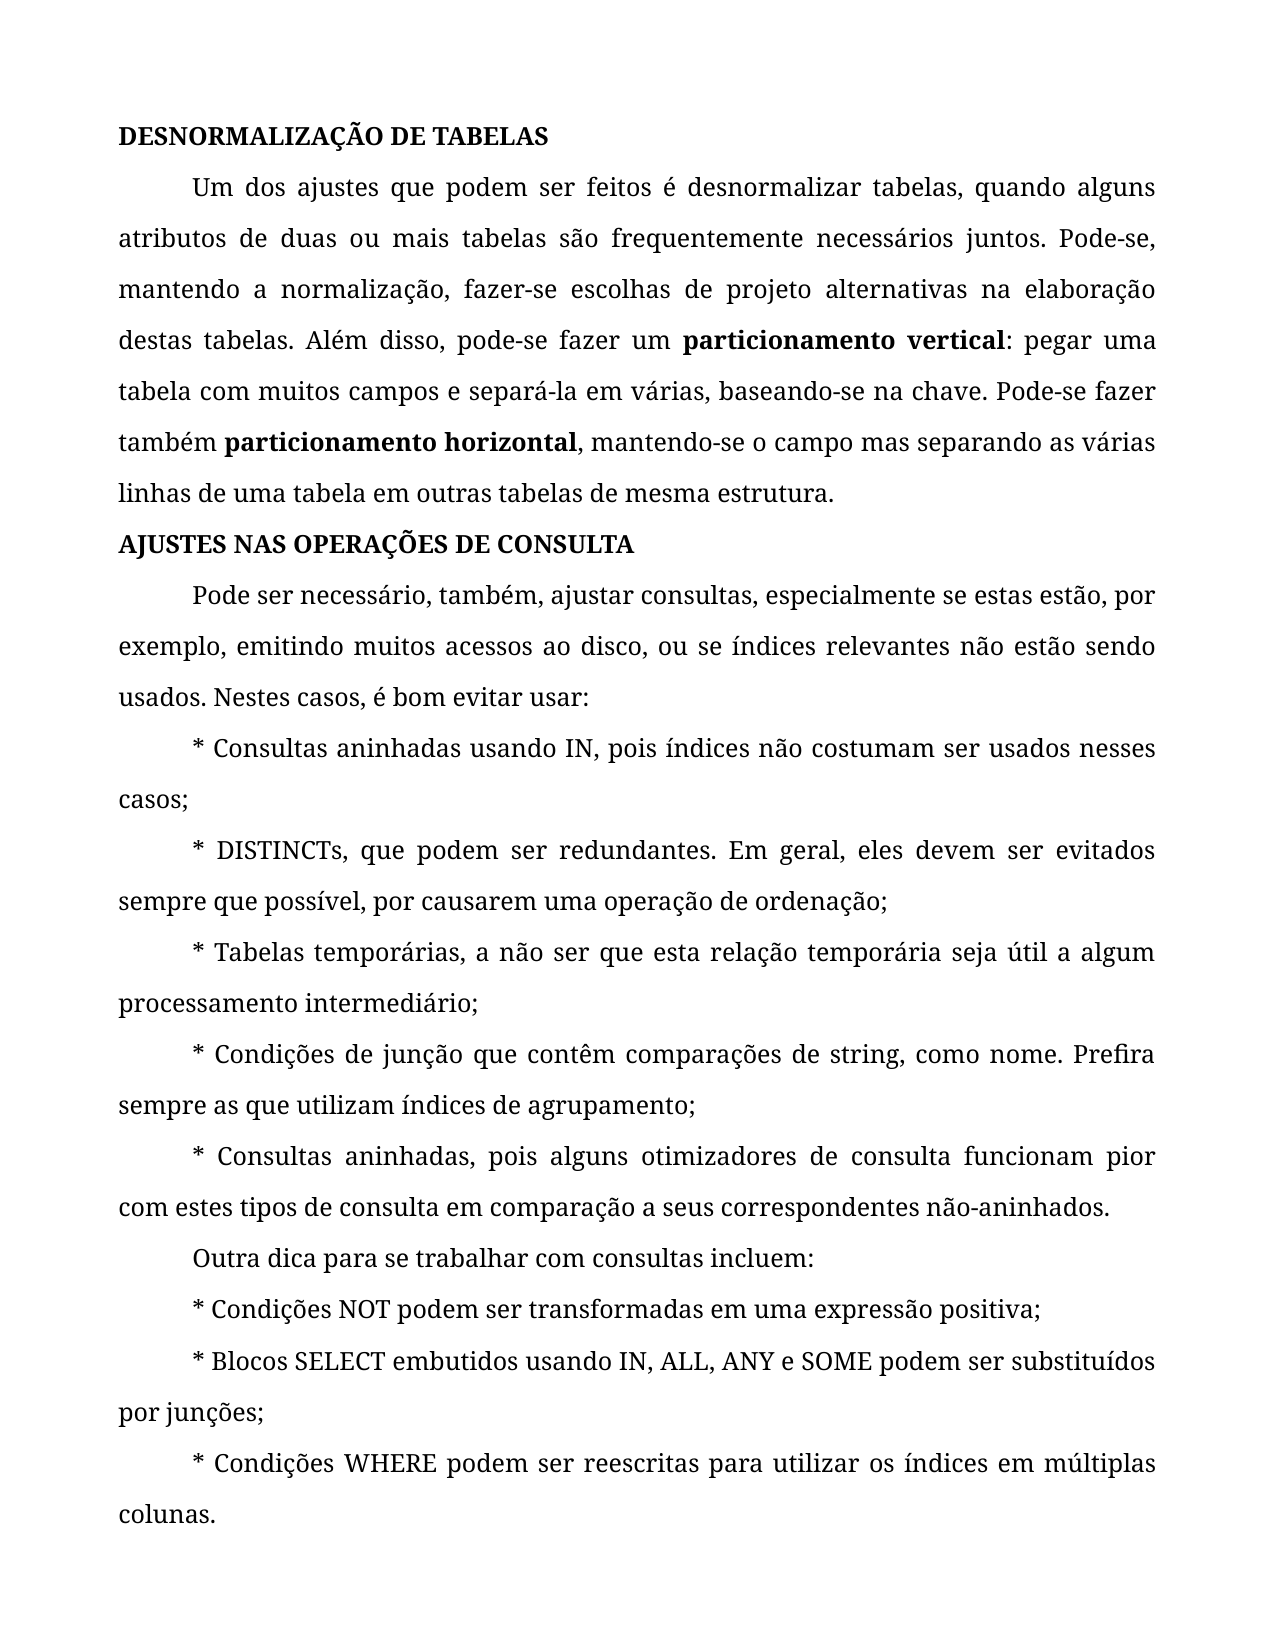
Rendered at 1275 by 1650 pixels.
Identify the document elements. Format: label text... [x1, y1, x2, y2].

text * Condições de junção que contêm comparações de string, como nome. Prefira sempre as que utilizam índices de agrupamento; [118, 1037, 1157, 1122]
text * Condições WHERE podem ser reescritas para utilizar os índices em múltiplas colunas. [118, 1445, 1157, 1530]
text Pode ser necessário, também, ajustar consultas, especialmente se estas estão, por exemplo, emitindo muitos acessos ao disco, ou se índices relevantes não estão sendo usados. Nestes casos, é bom evitar usar: [118, 577, 1157, 714]
text * Tabelas temporárias, a não ser que esta relação temporária seja útil a algum processamento intermediário; [118, 935, 1157, 1020]
text DESNORMALIZAÇÃO DE TABELAS [118, 118, 1157, 152]
text * Consultas aninhadas usando IN, pois índices não costumam ser usados nesses casos; [118, 731, 1157, 816]
text * Condições NOT podem ser transformadas em uma expressão positiva; [118, 1292, 1157, 1326]
text * Blocos SELECT embutidos usando IN, ALL, ANY e SOME podem ser substituídos por junções; [118, 1343, 1157, 1428]
text AJUSTES NAS OPERAÇÕES DE CONSULTA [118, 526, 1157, 561]
text * Consultas aninhadas, pois alguns otimizadores de consulta funcionam pior com estes tipos de consulta em comparação a seus correspondentes não-aninhados. [118, 1139, 1157, 1224]
text Um dos ajustes que podem ser feitos é desnormalizar tabelas, quando alguns atributos de duas ou mais tabelas são frequentemente necessários juntos. Pode-se, mantendo a normalização, fazer-se escolhas de projeto alternativas na elaboração destas tabelas. Além disso, pode-se fazer um particionamento vertical: pegar uma tabela com muitos campos e separá-la em várias, baseando-se na chave. Pode-se fazer também particionamento horizontal, mantendo-se o campo mas separando as várias linhas de uma tabela em outras tabelas de mesma estrutura. [118, 169, 1157, 509]
text Outra dica para se trabalhar com consultas incluem: [118, 1241, 1157, 1275]
text * DISTINCTs, que podem ser redundantes. Em geral, eles devem ser evitados sempre que possível, por causarem uma operação de ordenação; [118, 833, 1157, 918]
